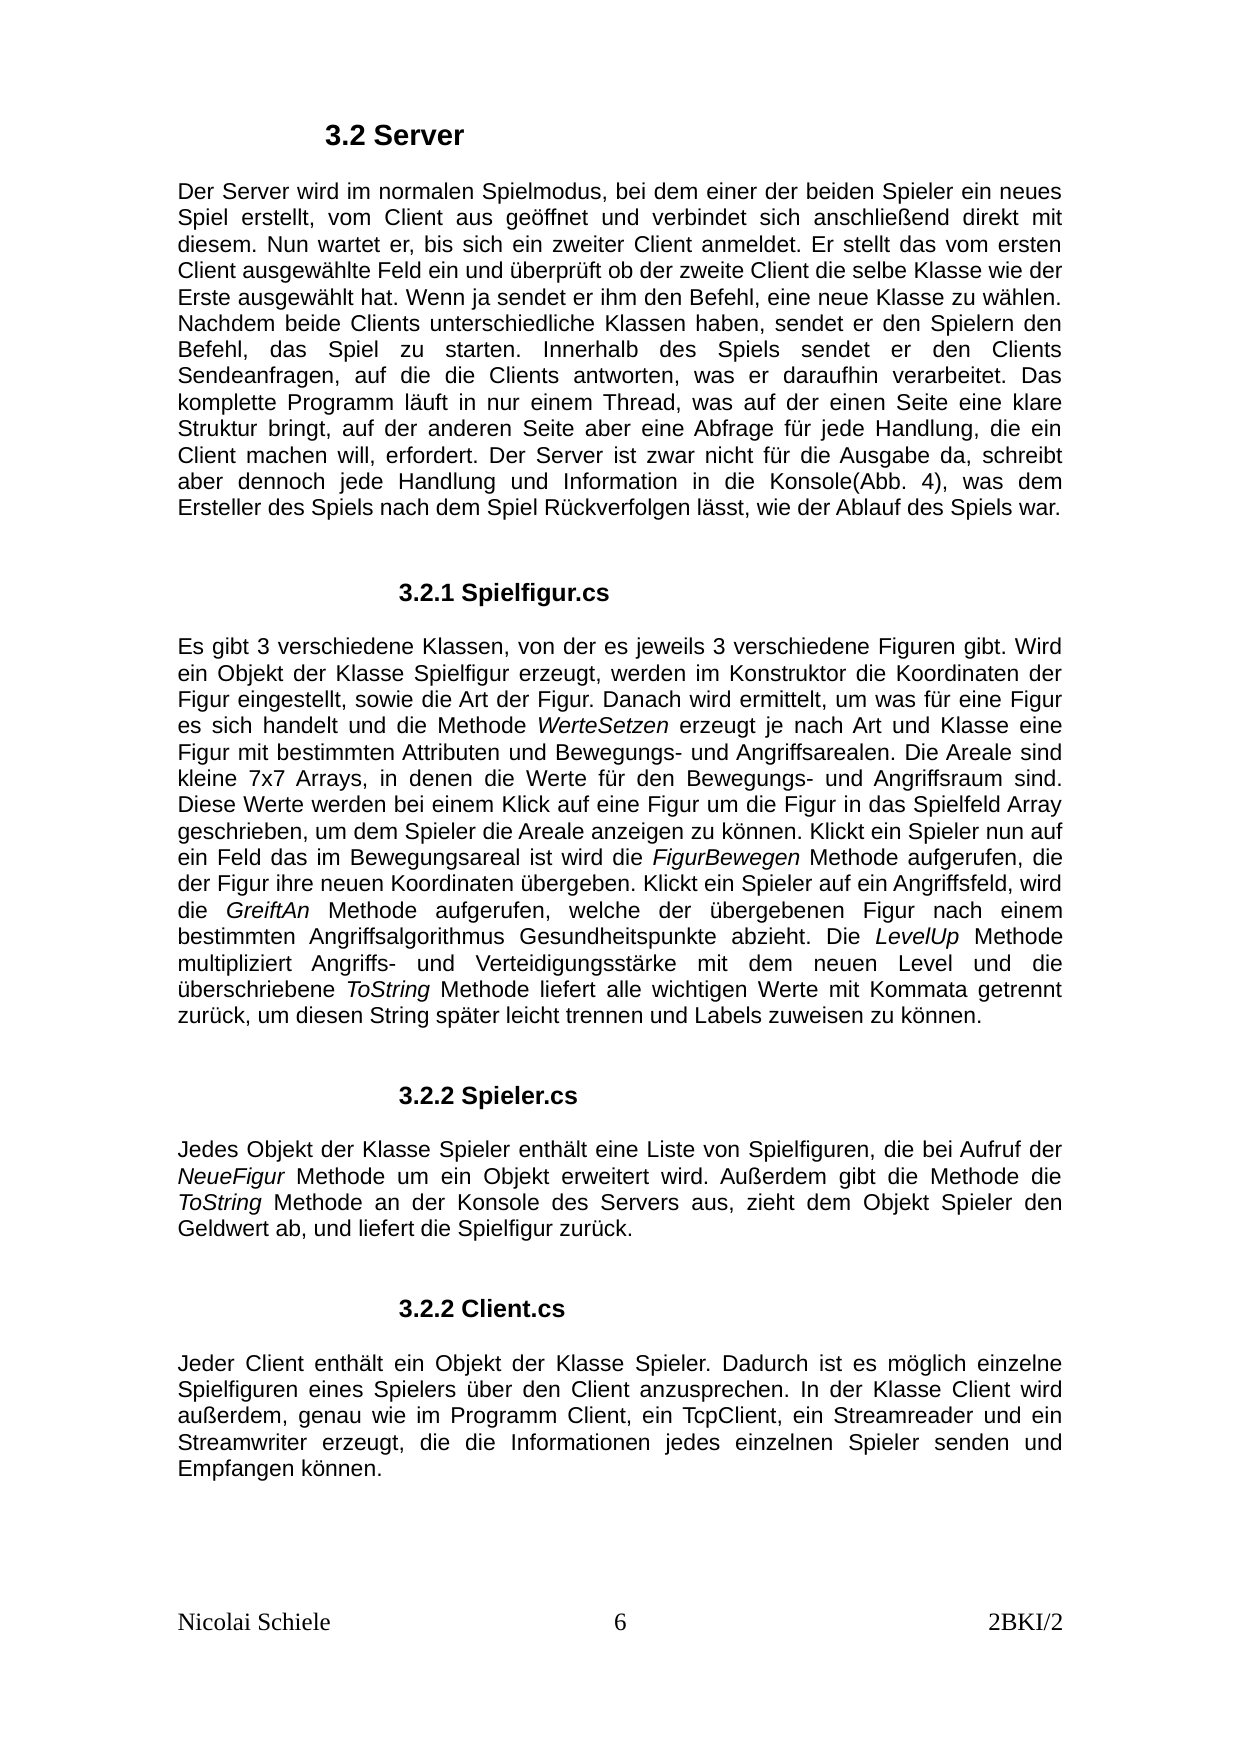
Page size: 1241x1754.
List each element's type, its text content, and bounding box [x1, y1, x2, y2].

text Jedes Objekt der Klasse Spieler enthält eine Liste von Spielfiguren, die bei Aufruf der NeueFigur Methode um ein Objekt erweitert wird. Außerdem gibt die Methode die ToString Methode an der Konsole des Servers aus, zieht dem Objekt Spieler den Geldwert ab, und liefert die Spielfigur zurück. [177, 1136, 1063, 1242]
text Es gibt 3 verschiedene Klassen, von der es jeweils 3 verschiedene Figuren gibt. Wird ein Objekt der Klasse Spielfigur erzeugt, werden im Konstruktor die Koordinaten der Figur eingestellt, sowie die Art der Figur. Danach wird ermittelt, um was für eine Figur es sich handelt und die Methode WerteSetzen erzeugt je nach Art und Klasse eine Figur mit bestimmten Attributen und Bewegungs- und Angriffsarealen. Die Areale sind kleine 7x7 Arrays, in denen die Werte für den Bewegungs- und Angriffsraum sind. Diese Werte werden bei einem Klick auf eine Figur um die Figur in das Spielfeld Array geschrieben, um dem Spieler die Areale anzeigen zu können. Klickt ein Spieler nun auf ein Feld das im Bewegungsareal ist wird die FigurBewegen Methode aufgerufen, die der Figur ihre neuen Koordinaten übergeben. Klickt ein Spieler auf ein Angriffsfeld, wird die GreiftAn Methode aufgerufen, welche der übergebenen Figur nach einem bestimmten Angriffsalgorithmus Gesundheitspunkte abzieht. Die LevelUp Methode multipliziert Angriffs- und Verteidigungsstärke mit dem neuen Level und die überschriebene ToString Methode liefert alle wichtigen Werte mit Kommata getrennt zurück, um diesen String später leicht trennen und Labels zuweisen zu können. [177, 633, 1063, 1028]
text Der Server wird im normalen Spielmodus, bei dem einer der beiden Spieler ein neues Spiel erstellt, vom Client aus geöffnet und verbindet sich anschließend direkt mit diesem. Nun wartet er, bis sich ein zweiter Client anmeldet. Er stellt das vom ersten Client ausgewählte Feld ein und überprüft ob der zweite Client die selbe Klasse wie der Erste ausgewählt hat. Wenn ja sendet er ihm den Befehl, eine neue Klasse zu wählen. Nachdem beide Clients unterschiedliche Klassen haben, sendet er den Spielern den Befehl, das Spiel zu starten. Innerhalb des Spiels sendet er den Clients Sendeanfragen, auf die die Clients antworten, was er daraufhin verarbeitet. Das komplette Programm läuft in nur einem Thread, was auf der einen Seite eine klare Struktur bringt, auf der anderen Seite aber eine Abfrage für jede Handlung, die ein Client machen will, erfordert. Der Server ist zwar nicht für die Ausgabe da, schreibt aber dennoch jede Handlung und Information in die Konsole(Abb. 4), was dem Ersteller des Spiels nach dem Spiel Rückverfolgen lässt, wie der Ablauf des Spiels war. [177, 178, 1063, 521]
text 3.2.2 Spieler.cs [177, 1081, 1063, 1110]
text 3.2 Server [177, 118, 1063, 152]
text 3.2.1 Spielfigur.cs [177, 578, 1063, 607]
text Jeder Client enthält ein Objekt der Klasse Spieler. Dadurch ist es möglich einzelne Spielfiguren eines Spielers über den Client anzusprechen. In der Klasse Client wird außerdem, genau wie im Programm Client, ein TcpClient, ein Streamreader und ein Streamwriter erzeugt, die die Informationen jedes einzelnen Spieler senden und Empfangen können. [177, 1349, 1063, 1481]
text 3.2.2 Client.cs [177, 1294, 1063, 1323]
